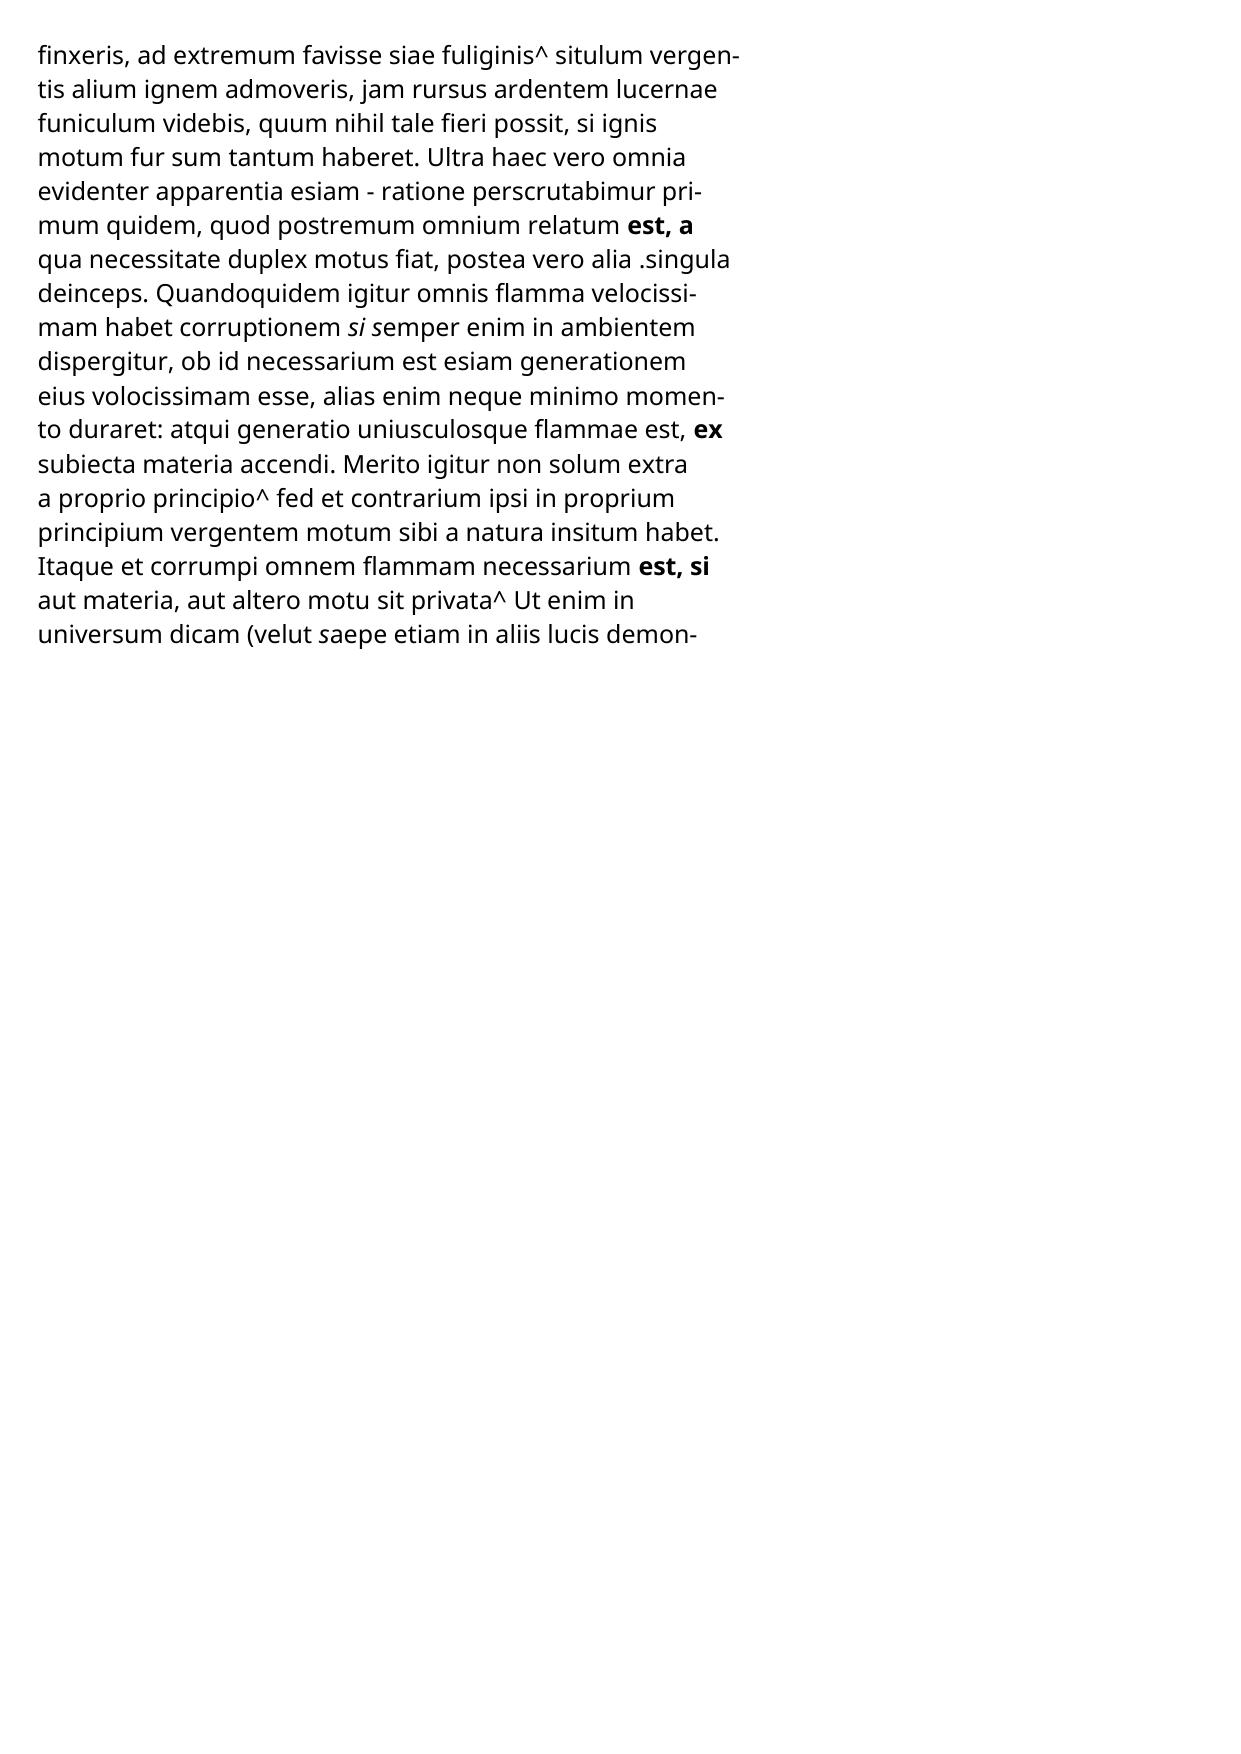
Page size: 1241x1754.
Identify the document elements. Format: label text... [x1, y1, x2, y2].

text finxeris, ad extremum favisse siae fuliginis^ situlum vergen- tis alium ignem admoveris, jam rursus ardentem lucernae funiculum videbis, quum nihil tale fieri possit, si ignis motum fur sum tantum haberet. Ultra haec vero omnia evidenter apparentia esiam - ratione perscrutabimur pri- mum quidem, quod postremum omnium relatum est, a qua necessitate duplex motus fiat, postea vero alia .singula deinceps. Quandoquidem igitur omnis flamma velocissi- mam habet corruptionem si semper enim in ambientem dispergitur, ob id necessarium est esiam generationem eius volocissimam esse, alias enim neque minimo momen- to duraret: atqui generatio uniusculosque flammae est, ex subiecta materia accendi. Merito igitur non solum extra a proprio principio^ fed et contrarium ipsi in proprium principium vergentem motum sibi a natura insitum habet. Itaque et corrumpi omnem flammam necessarium est, si aut materia, aut altero motu sit privata^ Ut enim in universum dicam (velut saepe etiam in aliis lucis demon- [37, 37, 1203, 651]
